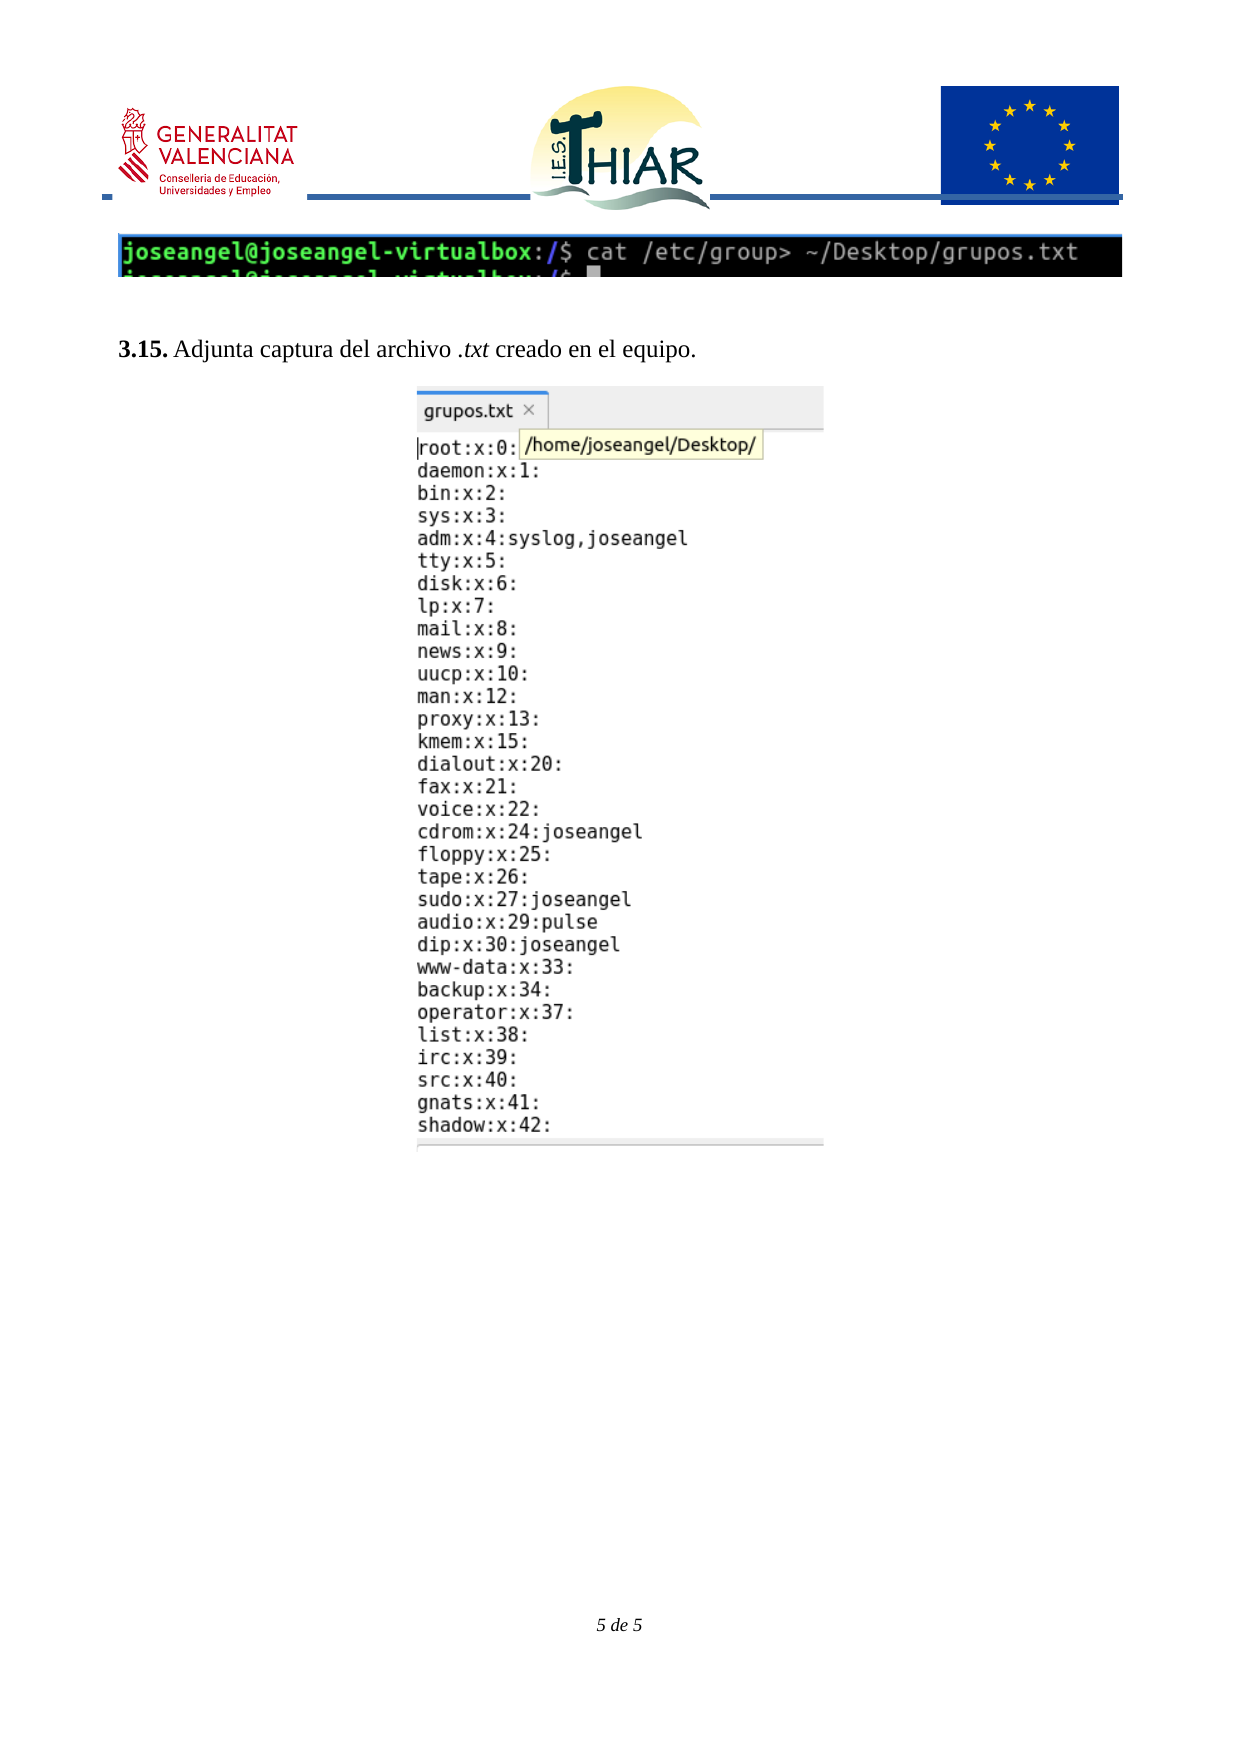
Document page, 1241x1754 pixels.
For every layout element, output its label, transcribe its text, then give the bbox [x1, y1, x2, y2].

picture [530, 86, 710, 210]
picture [118, 233, 1123, 277]
text 3.15. Adjunta captura del archivo .txt creado en el equipo. [118, 334, 1122, 362]
picture [416, 386, 824, 1152]
picture [112, 103, 308, 206]
picture [940, 86, 1119, 194]
picture [940, 200, 1119, 205]
